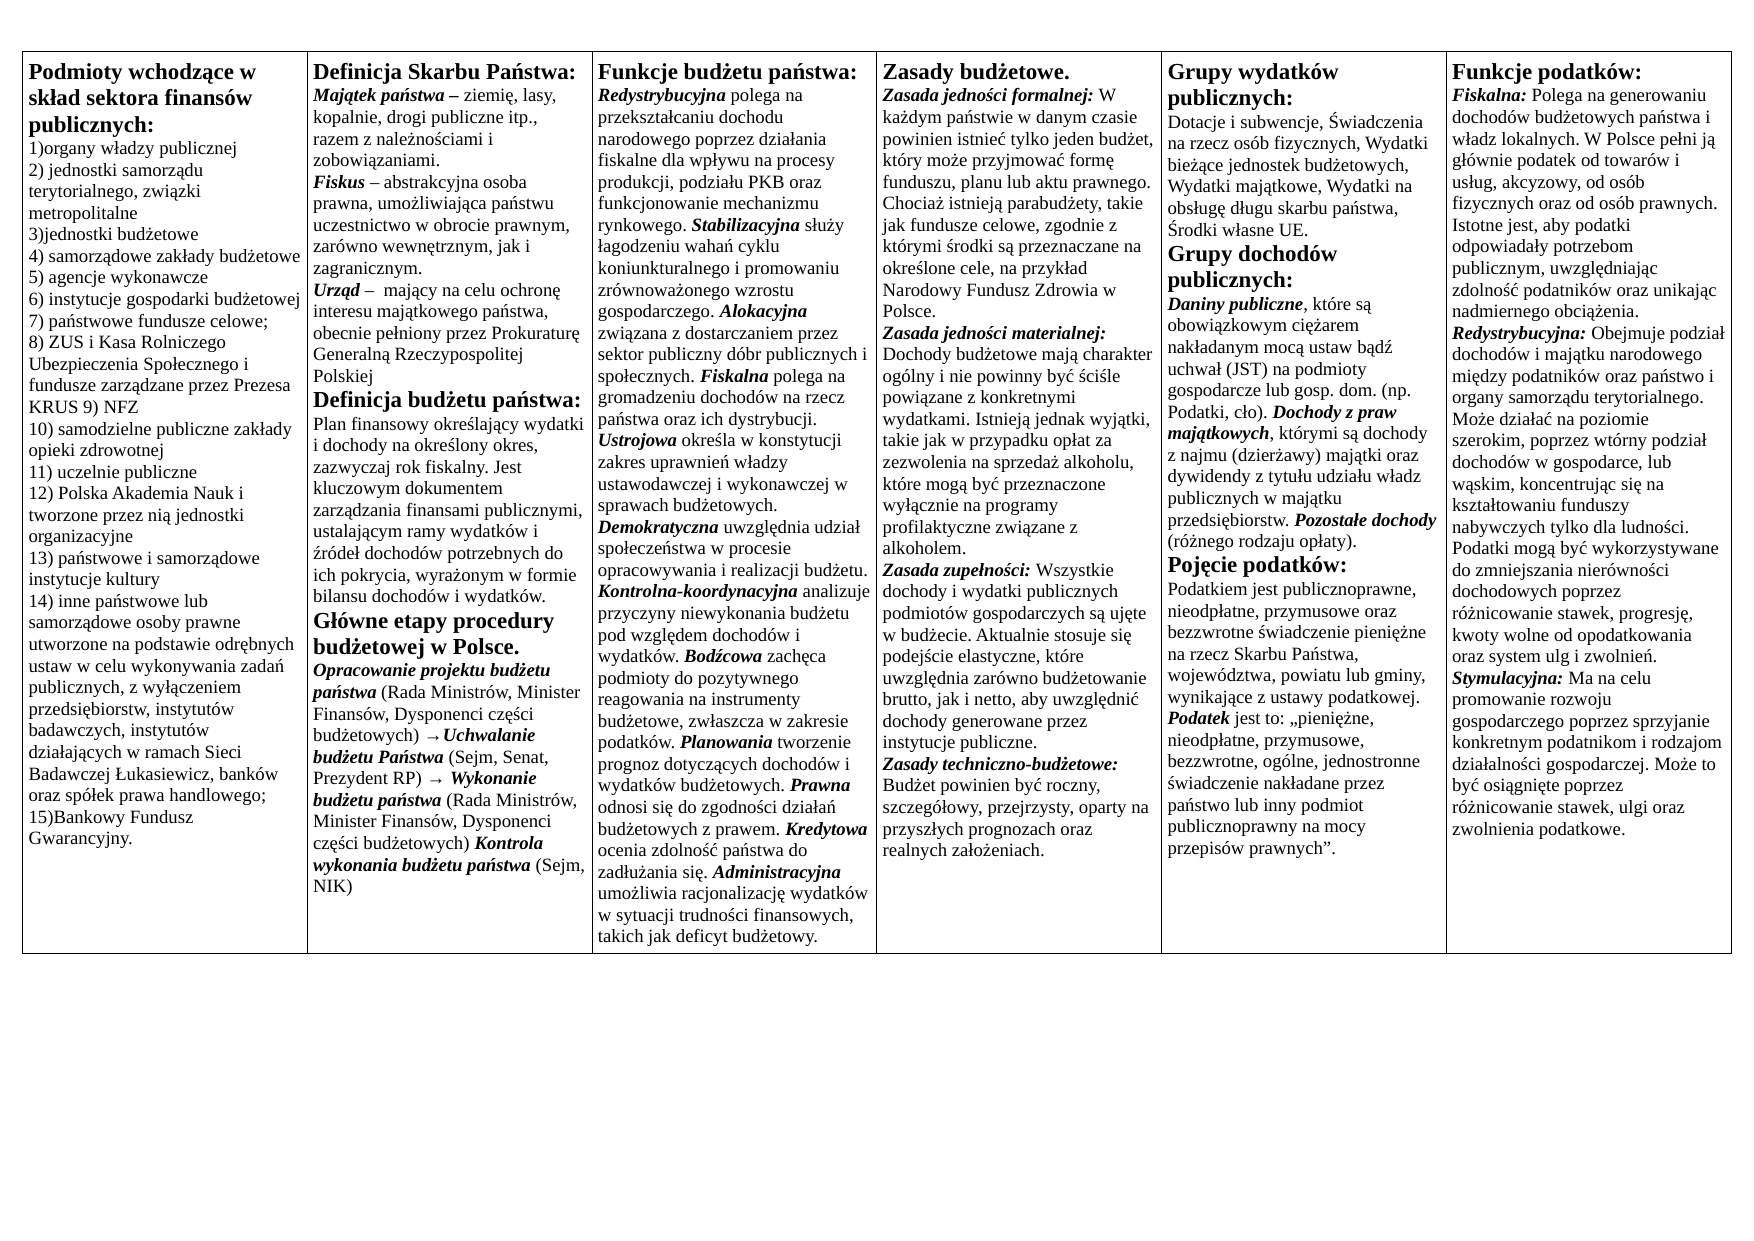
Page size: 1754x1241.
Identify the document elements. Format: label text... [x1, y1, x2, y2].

table_header Definicja Skarbu Państwa: Majątek państwa – ziemię, lasy, kopalnie, drogi publiczne itp., razem z należnościami i zobowiązaniami. Fiskus – abstrakcyjna osoba prawna, umożliwiająca państwu uczestnictwo w obrocie prawnym, zarówno wewnętrznym, jak i zagranicznym. Urząd – mający na celu ochronę interesu majątkowego państwa, obecnie pełniony przez Prokuraturę Generalną Rzeczypospolitej Polskiej Definicja budżetu państwa: Plan finansowy określający wydatki i dochody na określony okres, zazwyczaj rok fiskalny. Jest kluczowym dokumentem zarządzania finansami publicznymi, ustalającym ramy wydatków i źródeł dochodów potrzebnych do ich pokrycia, wyrażonym w formie bilansu dochodów i wydatków. Główne etapy procedury budżetowej w Polsce. Opracowanie projektu budżetu państwa (Rada Ministrów, Minister Finansów, Dysponenci części budżetowych) →Uchwalanie budżetu Państwa (Sejm, Senat, Prezydent RP) → Wykonanie budżetu państwa (Rada Ministrów, Minister Finansów, Dysponenci części budżetowych) Kontrola wykonania budżetu państwa (Sejm, NIK) [308, 52, 592, 953]
table_header Podmioty wchodzące w skład sektora finansów publicznych: 1)organy władzy publicznej 2) jednostki samorządu terytorialnego, związki metropolitalne 3)jednostki budżetowe 4) samorządowe zakłady budżetowe 5) agencje wykonawcze 6) instytucje gospodarki budżetowej 7) państwowe fundusze celowe; 8) ZUS i Kasa Rolniczego Ubezpieczenia Społecznego i fundusze zarządzane przez Prezesa KRUS 9) NFZ 10) samodzielne publiczne zakłady opieki zdrowotnej 11) uczelnie publiczne 12) Polska Akademia Nauk i tworzone przez nią jednostki organizacyjne 13) państwowe i samorządowe instytucje kultury 14) inne państwowe lub samorządowe osoby prawne utworzone na podstawie odrębnych ustaw w celu wykonywania zadań publicznych, z wyłączeniem przedsiębiorstw, instytutów badawczych, instytutów działających w ramach Sieci Badawczej Łukasiewicz, banków oraz spółek prawa handlowego; 15)Bankowy Fundusz Gwarancyjny. [23, 52, 307, 953]
table_header Grupy wydatków publicznych: Dotacje i subwencje, Świadczenia na rzecz osób fizycznych, Wydatki bieżące jednostek budżetowych, Wydatki majątkowe, Wydatki na obsługę długu skarbu państwa, Środki własne UE. Grupy dochodów publicznych: Daniny publiczne, które są obowiązkowym ciężarem nakładanym mocą ustaw bądź uchwał (JST) na podmioty gospodarcze lub gosp. dom. (np. Podatki, cło). Dochody z praw majątkowych, którymi są dochody z najmu (dzierżawy) majątki oraz dywidendy z tytułu udziału władz publicznych w majątku przedsiębiorstw. Pozostałe dochody (różnego rodzaju opłaty). Pojęcie podatków: Podatkiem jest publicznoprawne, nieodpłatne, przymusowe oraz bezzwrotne świadczenie pieniężne na rzecz Skarbu Państwa, województwa, powiatu lub gminy, wynikające z ustawy podatkowej. Podatek jest to: „pieniężne, nieodpłatne, przymusowe, bezzwrotne, ogólne, jednostronne świadczenie nakładane przez państwo lub inny podmiot publicznoprawny na mocy przepisów prawnych”. [1162, 52, 1446, 953]
table_header Funkcje budżetu państwa: Redystrybucyjna polega na przekształcaniu dochodu narodowego poprzez działania fiskalne dla wpływu na procesy produkcji, podziału PKB oraz funkcjonowanie mechanizmu rynkowego. Stabilizacyjna służy łagodzeniu wahań cyklu koniunkturalnego i promowaniu zrównoważonego wzrostu gospodarczego. Alokacyjna związana z dostarczaniem przez sektor publiczny dóbr publicznych i społecznych. Fiskalna polega na gromadzeniu dochodów na rzecz państwa oraz ich dystrybucji. Ustrojowa określa w konstytucji zakres uprawnień władzy ustawodawczej i wykonawczej w sprawach budżetowych. Demokratyczna uwzględnia udział społeczeństwa w procesie opracowywania i realizacji budżetu. Kontrolna-koordynacyjna analizuje przyczyny niewykonania budżetu pod względem dochodów i wydatków. Bodźcowa zachęca podmioty do pozytywnego reagowania na instrumenty budżetowe, zwłaszcza w zakresie podatków. Planowania tworzenie prognoz dotyczących dochodów i wydatków budżetowych. Prawna odnosi się do zgodności działań budżetowych z prawem. Kredytowa ocenia zdolność państwa do zadłużania się. Administracyjna umożliwia racjonalizację wydatków w sytuacji trudności finansowych, takich jak deficyt budżetowy. [593, 52, 876, 953]
table_header Funkcje podatków: Fiskalna: Polega na generowaniu dochodów budżetowych państwa i władz lokalnych. W Polsce pełni ją głównie podatek od towarów i usług, akcyzowy, od osób fizycznych oraz od osób prawnych. Istotne jest, aby podatki odpowiadały potrzebom publicznym, uwzględniając zdolność podatników oraz unikając nadmiernego obciążenia. Redystrybucyjna: Obejmuje podział dochodów i majątku narodowego między podatników oraz państwo i organy samorządu terytorialnego. Może działać na poziomie szerokim, poprzez wtórny podział dochodów w gospodarce, lub wąskim, koncentrując się na kształtowaniu funduszy nabywczych tylko dla ludności. Podatki mogą być wykorzystywane do zmniejszania nierówności dochodowych poprzez różnicowanie stawek, progresję, kwoty wolne od opodatkowania oraz system ulg i zwolnień. Stymulacyjna: Ma na celu promowanie rozwoju gospodarczego poprzez sprzyjanie konkretnym podatnikom i rodzajom działalności gospodarczej. Może to być osiągnięte poprzez różnicowanie stawek, ulgi oraz zwolnienia podatkowe. [1447, 52, 1731, 953]
table_header Zasady budżetowe. Zasada jedności formalnej: W każdym państwie w danym czasie powinien istnieć tylko jeden budżet, który może przyjmować formę funduszu, planu lub aktu prawnego. Chociaż istnieją parabudżety, takie jak fundusze celowe, zgodnie z którymi środki są przeznaczane na określone cele, na przykład Narodowy Fundusz Zdrowia w Polsce. Zasada jedności materialnej: Dochody budżetowe mają charakter ogólny i nie powinny być ściśle powiązane z konkretnymi wydatkami. Istnieją jednak wyjątki, takie jak w przypadku opłat za zezwolenia na sprzedaż alkoholu, które mogą być przeznaczone wyłącznie na programy profilaktyczne związane z alkoholem. Zasada zupełności: Wszystkie dochody i wydatki publicznych podmiotów gospodarczych są ujęte w budżecie. Aktualnie stosuje się podejście elastyczne, które uwzględnia zarówno budżetowanie brutto, jak i netto, aby uwzględnić dochody generowane przez instytucje publiczne. Zasady techniczno-budżetowe: Budżet powinien być roczny, szczegółowy, przejrzysty, oparty na przyszłych prognozach oraz realnych założeniach. [877, 52, 1161, 953]
